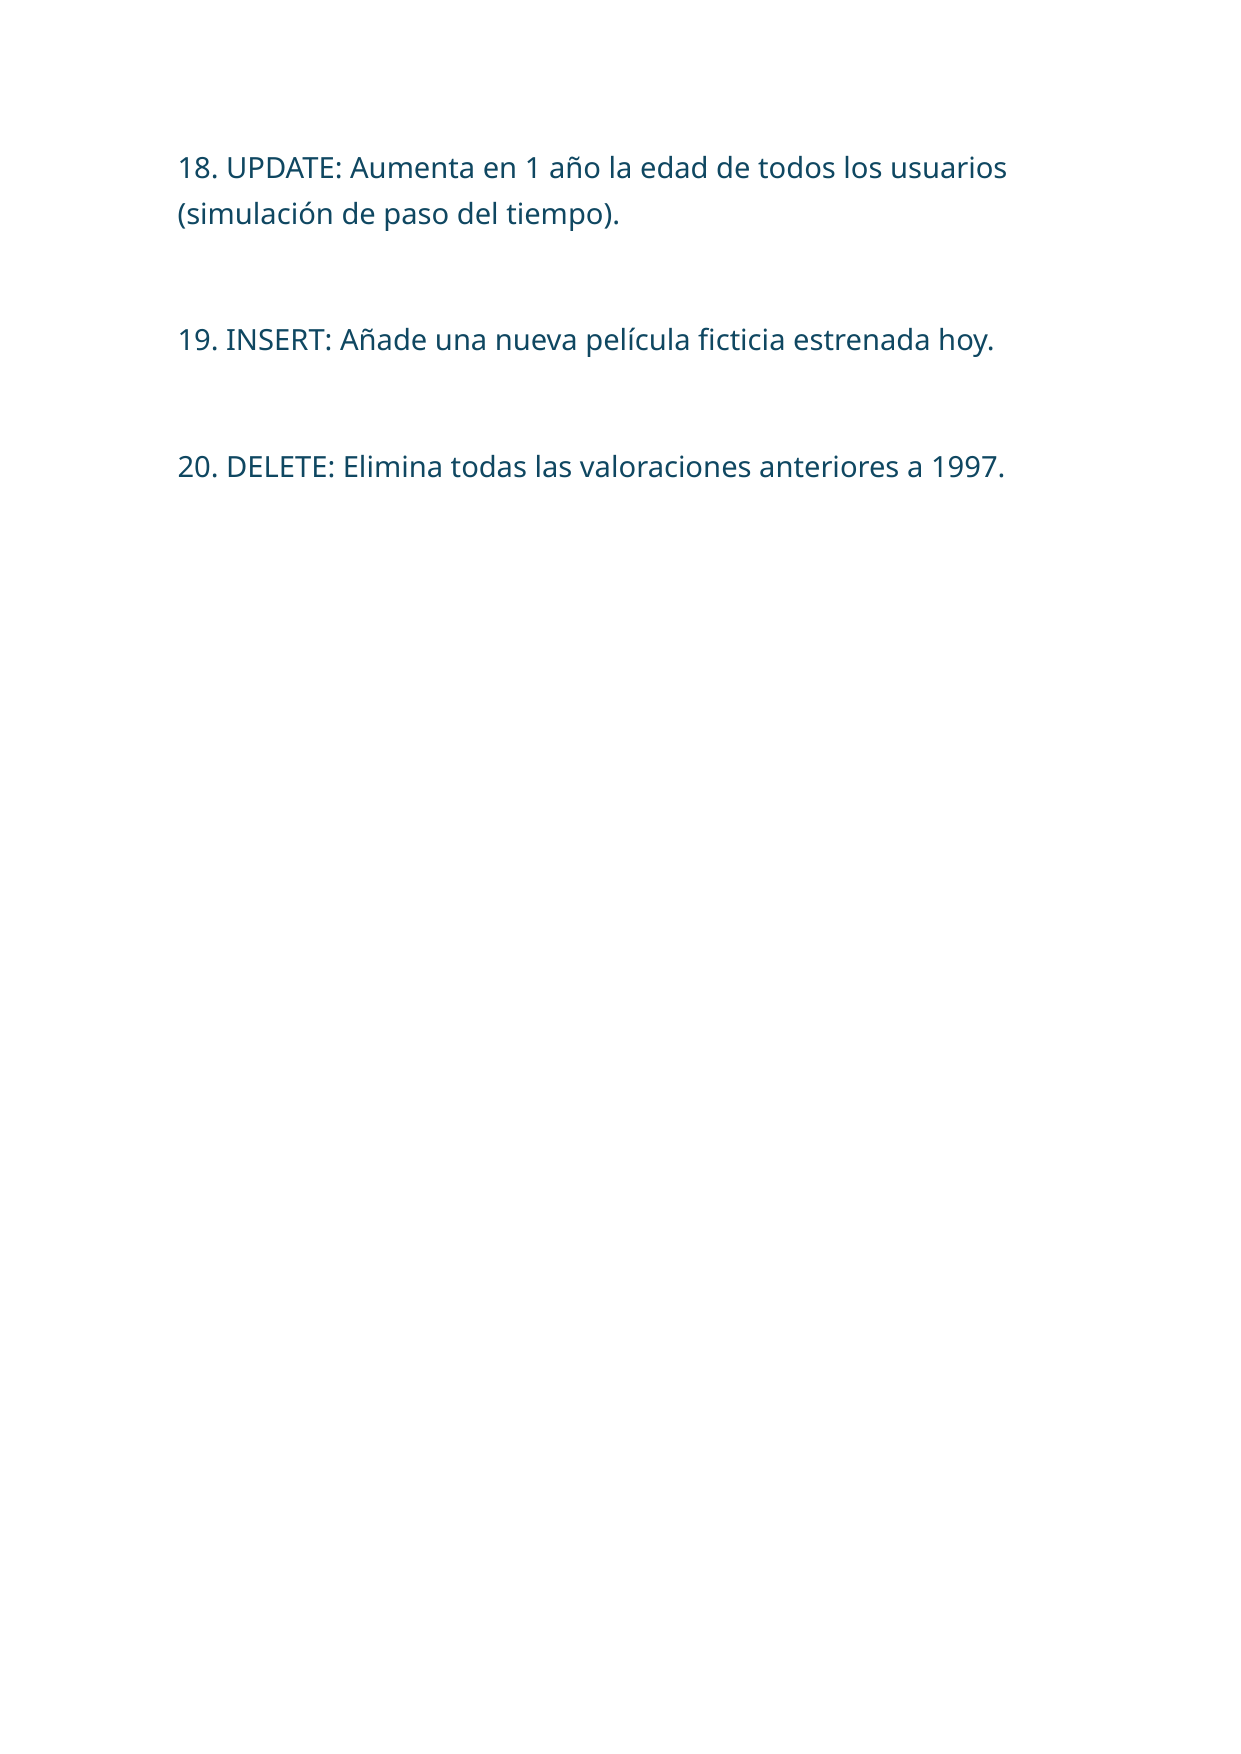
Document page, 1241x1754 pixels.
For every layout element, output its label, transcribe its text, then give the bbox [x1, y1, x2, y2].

subtitle 20. DELETE: Elimina todas las valoraciones anteriores a 1997. [177, 446, 1063, 486]
subtitle 19. INSERT: Añade una nueva película ficticia estrenada hoy. [177, 320, 1063, 359]
subtitle 18. UPDATE: Aumenta en 1 año la edad de todos los usuarios (simulación de paso del tiempo). [177, 148, 1063, 233]
